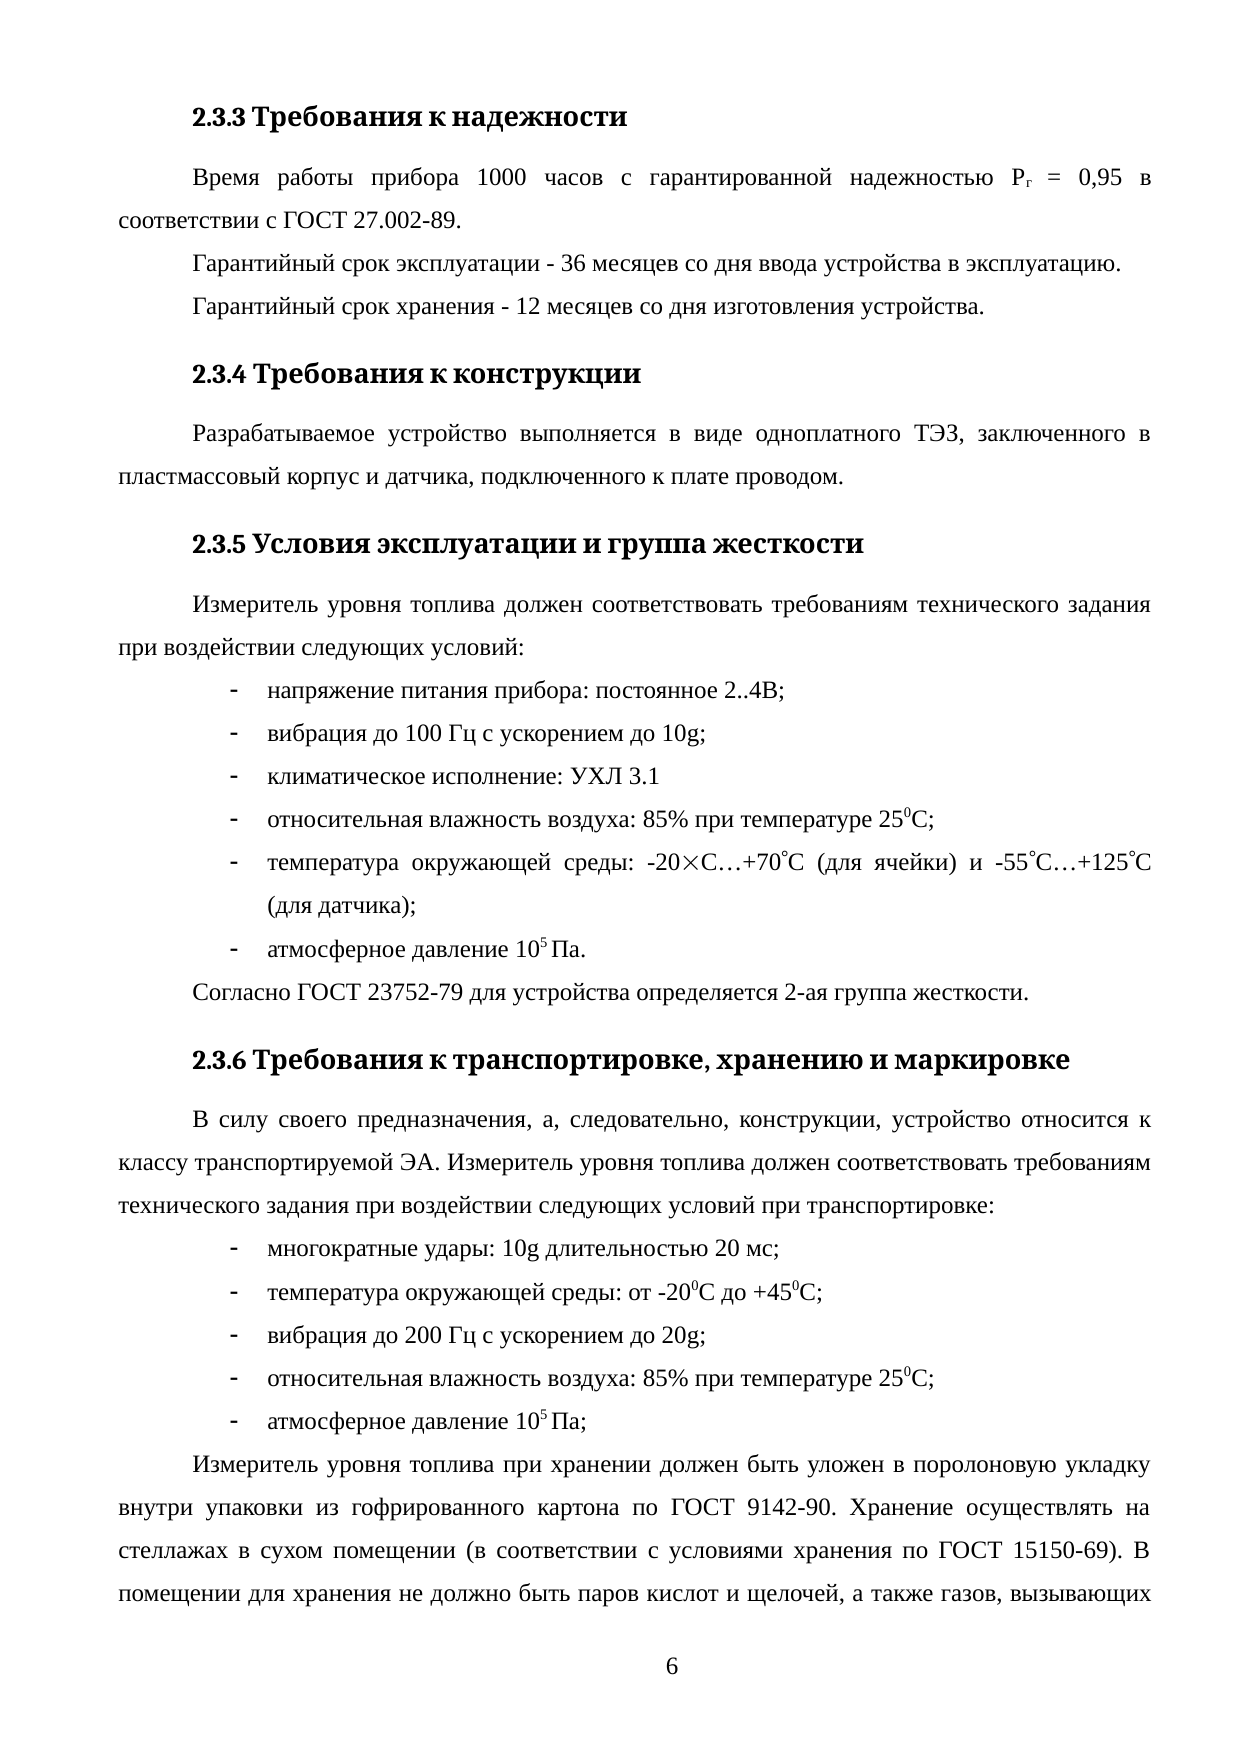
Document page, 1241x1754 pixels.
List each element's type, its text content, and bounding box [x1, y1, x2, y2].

text Разрабатываемое устройство выполняется в виде одноплатного ТЭЗ, заключенного в пластмассовый корпус и датчика, подключенного к плате проводом. [118, 418, 1152, 490]
subtitle 2.3.3 Требования к надежности [118, 102, 1152, 134]
list вибрация до 100 Гц с ускорением до 10g; [229, 718, 1152, 747]
text В силу своего предназначения, а, следовательно, конструкции, устройство относится к классу транспортируемой ЭА. Измеритель уровня топлива должен соответствовать требованиям технического задания при воздействии следующих условий при транспортировке: [118, 1104, 1152, 1219]
list температура окружающей среды: от -200С до +450С; [229, 1277, 1152, 1305]
subtitle 2.3.4 Требования к конструкции [118, 359, 1152, 390]
list атмосферное давление 105 Па. [229, 934, 1152, 962]
list температура окружающей среды: -20С…+70С (для ячейки) и -55С…+125С (для датчика); [229, 847, 1152, 919]
text Измеритель уровня топлива должен соответствовать требованиям технического задания при воздействии следующих условий: [118, 589, 1152, 661]
list Согласно ГОСТ 23752-79 для устройства определяется 2-ая группа жесткости. [118, 977, 1152, 1006]
text Гарантийный срок эксплуатации - 36 месяцев со дня ввода устройства в эксплуатацию. [118, 248, 1152, 277]
list вибрация до 200 Гц с ускорением до 20g; [229, 1320, 1152, 1348]
list относительная влажность воздуха: 85% при температуре 250С; [229, 1363, 1152, 1392]
list относительная влажность воздуха: 85% при температуре 250С; [229, 804, 1152, 833]
list многократные удары: 10g длительностью 20 мс; [229, 1233, 1152, 1262]
text Измеритель уровня топлива при хранении должен быть уложен в поролоновую укладку внутри упаковки из гофрированного картона по ГОСТ 9142-90. Хранение осуществлять на стеллажах в сухом помещении (в соответствии с условиями хранения по ГОСТ 15150-69). В помещении для хранения не должно быть паров кислот и щелочей, а также газов, вызывающих [118, 1449, 1152, 1607]
list напряжение питания прибора: постоянное 2..4В; [229, 675, 1152, 704]
subtitle 2.3.5 Условия эксплуатации и группа жесткости [118, 529, 1152, 561]
list атмосферное давление 105 Па; [229, 1406, 1152, 1435]
list климатическое исполнение: УХЛ 3.1 [229, 761, 1152, 790]
text Время работы прибора 1000 часов с гарантированной надежностью Рг = 0,95 в соответствии с ГОСТ 27.002-89. [118, 162, 1152, 233]
subtitle 2.3.6 Требования к транспортировке, хранению и маркировке [118, 1045, 1152, 1076]
text Гарантийный срок хранения - 12 месяцев со дня изготовления устройства. [118, 291, 1152, 320]
